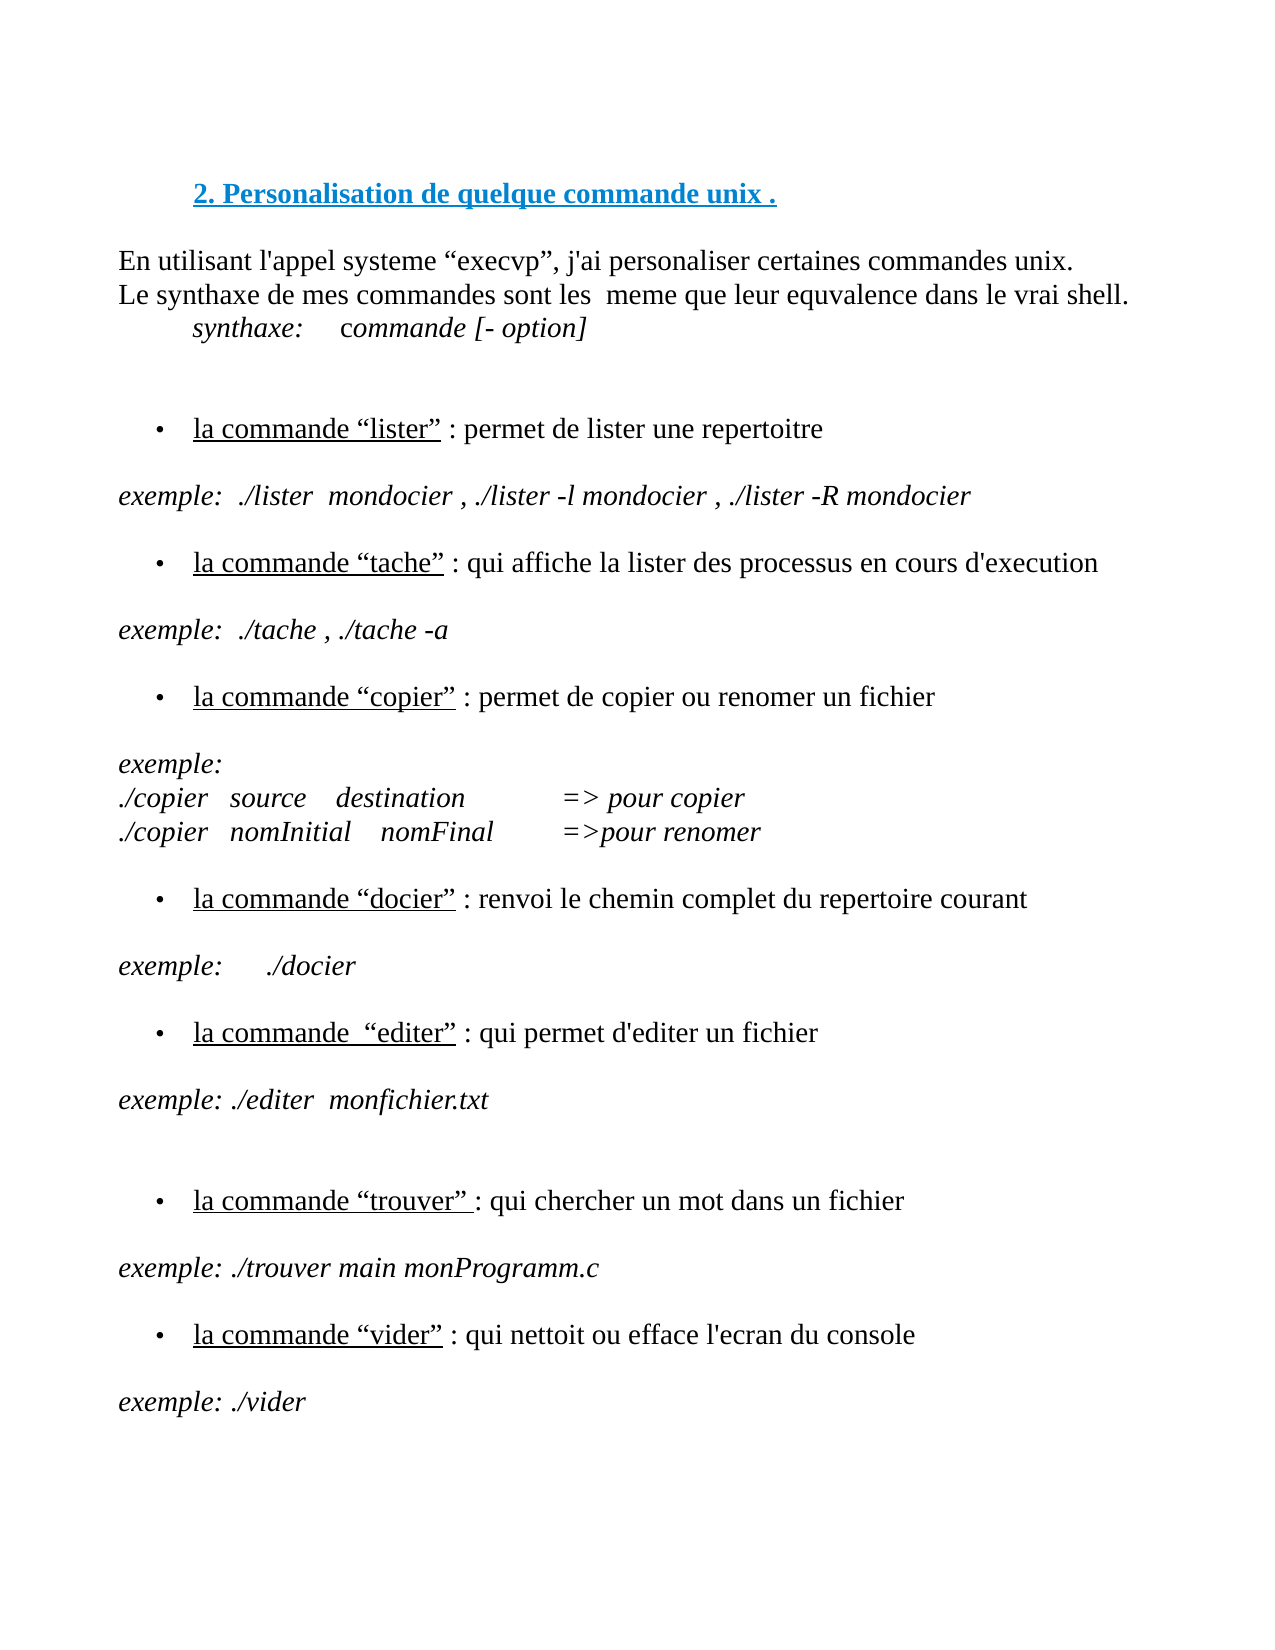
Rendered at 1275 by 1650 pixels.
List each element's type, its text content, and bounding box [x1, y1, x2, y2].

text synthaxe: commande [- option] [118, 311, 1157, 344]
text exemple: [118, 747, 1157, 780]
text En utilisant l'appel systeme “execvp”, j'ai personaliser certaines commandes unix. [118, 243, 1157, 277]
text exemple: ./tache , ./tache -a [118, 612, 1157, 646]
list la commande “editer” : qui permet d'editer un fichier [156, 1015, 1157, 1048]
text ./copier source destination => pour copier [118, 780, 1157, 814]
list la commande “tache” : qui affiche la lister des processus en cours d'execution [156, 545, 1157, 579]
text exemple: ./trouver main monProgramm.c [118, 1250, 1157, 1283]
list la commande “vider” : qui nettoit ou efface l'ecran du console [156, 1317, 1157, 1350]
list la commande “lister” : permet de lister une repertoitre [156, 411, 1157, 445]
text exemple: ./lister mondocier , ./lister -l mondocier , ./lister -R mondocier [118, 478, 1157, 512]
text exemple: ./vider [118, 1384, 1157, 1417]
list la commande “trouver” : qui chercher un mot dans un fichier [156, 1183, 1157, 1216]
text ./copier nomInitial nomFinal =>pour renomer [118, 814, 1157, 847]
list 2. Personalisation de quelque commande unix . [156, 176, 1157, 210]
list la commande “docier” : renvoi le chemin complet du repertoire courant [156, 881, 1157, 914]
text exemple: ./editer monfichier.txt [118, 1082, 1157, 1116]
list la commande “copier” : permet de copier ou renomer un fichier [156, 679, 1157, 713]
text exemple: ./docier [118, 948, 1157, 981]
text Le synthaxe de mes commandes sont les meme que leur equvalence dans le vrai shell. [118, 277, 1157, 311]
